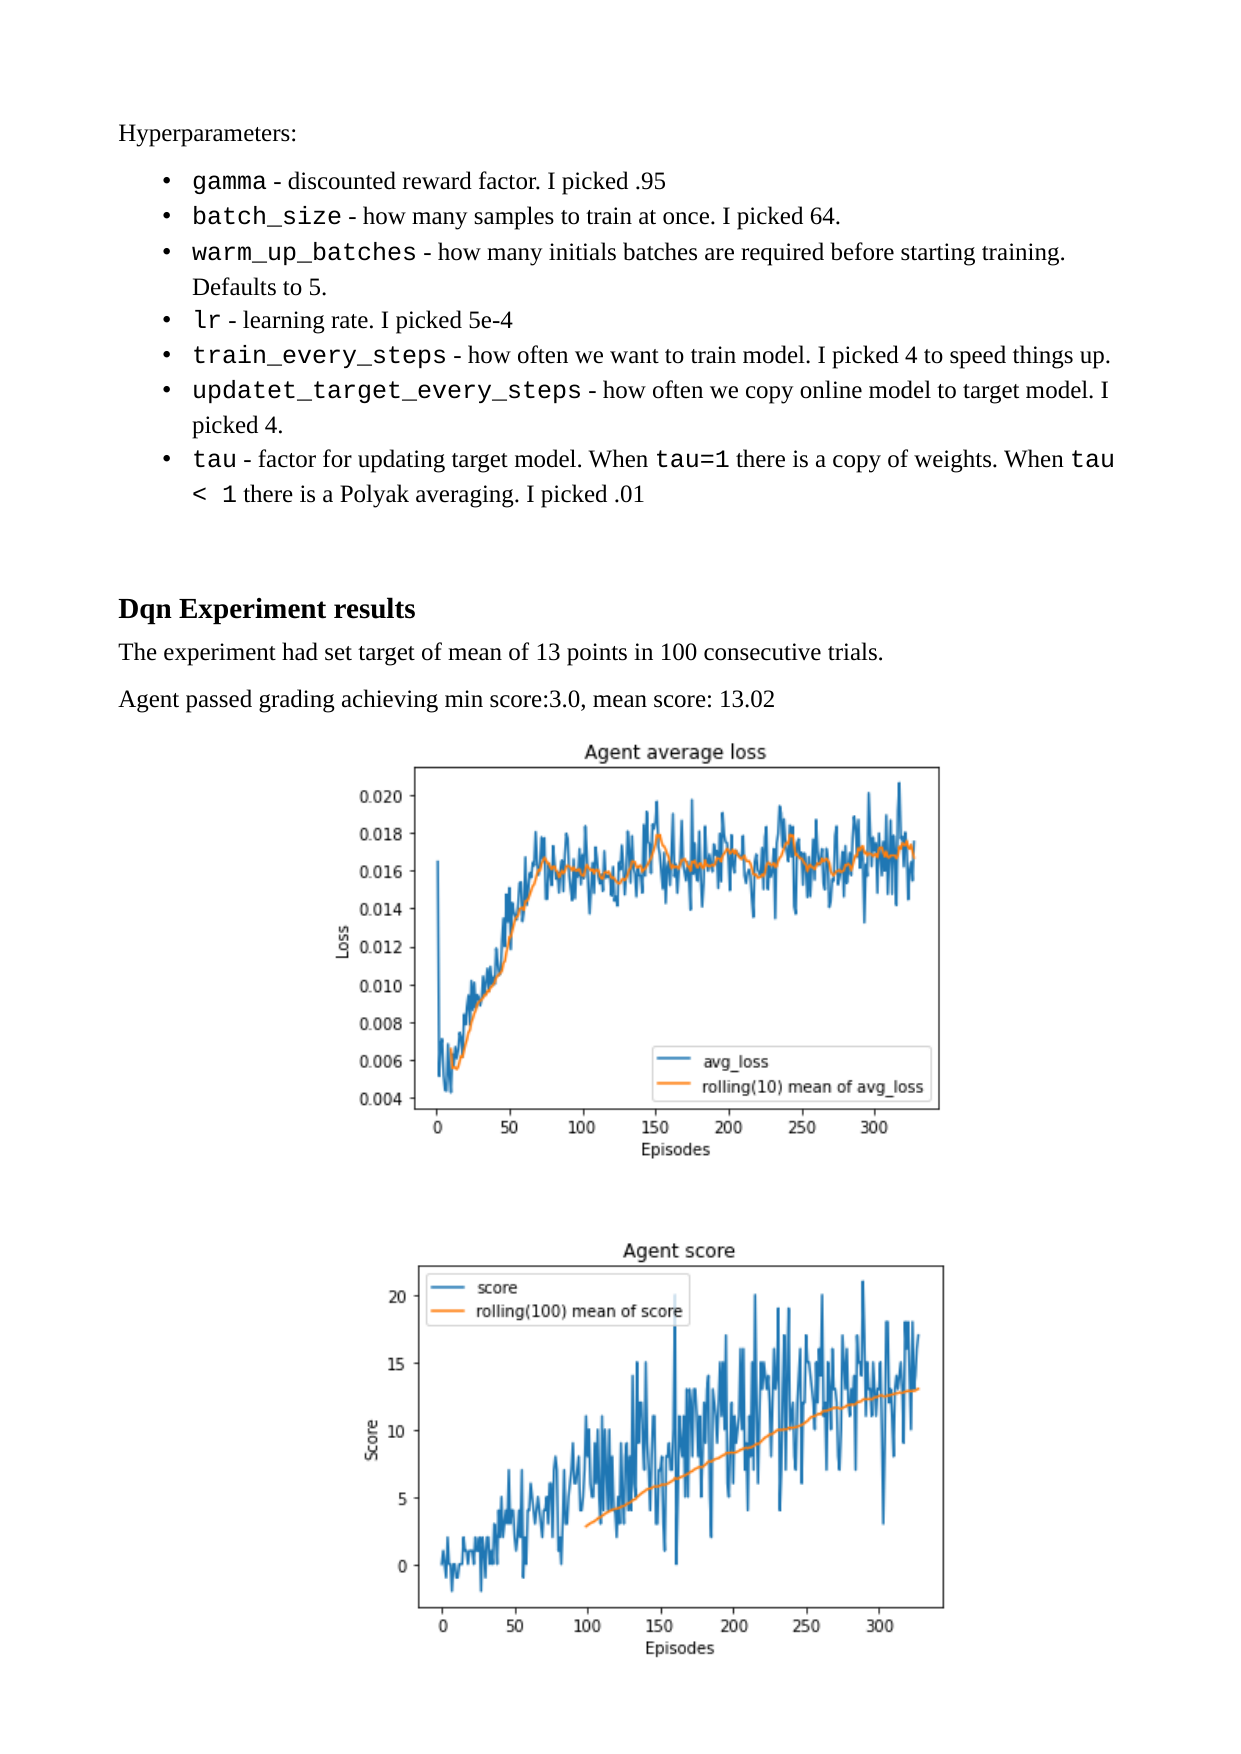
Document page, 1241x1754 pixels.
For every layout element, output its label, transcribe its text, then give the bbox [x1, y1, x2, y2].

subtitle Dqn Experiment results [118, 591, 1122, 624]
text Agent passed grading achieving min score:3.0, mean score: 13.02 [118, 684, 1122, 713]
text The experiment had set target of mean of 13 points in 100 consecutive trials. [118, 637, 1122, 666]
text Hyperparameters: [118, 118, 1122, 147]
list batch_size - how many samples to train at once. I picked 64. [162, 201, 1122, 232]
list warm_up_batches - how many initials batches are required before starting training. Defaults to 5. [162, 237, 1122, 300]
list lr - learning rate. I picked 5e-4 [162, 305, 1122, 336]
picture [322, 732, 987, 1176]
list updatet_target_every_steps - how often we copy online model to target model. I picked 4. [162, 376, 1122, 439]
list tau - factor for updating target model. When tau=1 there is a copy of weights. When tau < 1 there is a Polyak averaging. I picked .01 [162, 444, 1122, 509]
picture [340, 1228, 1007, 1684]
list train_every_steps - how often we want to train model. I picked 4 to speed things up. [162, 340, 1122, 371]
list gamma - discounted reward factor. I picked .95 [162, 166, 1122, 197]
